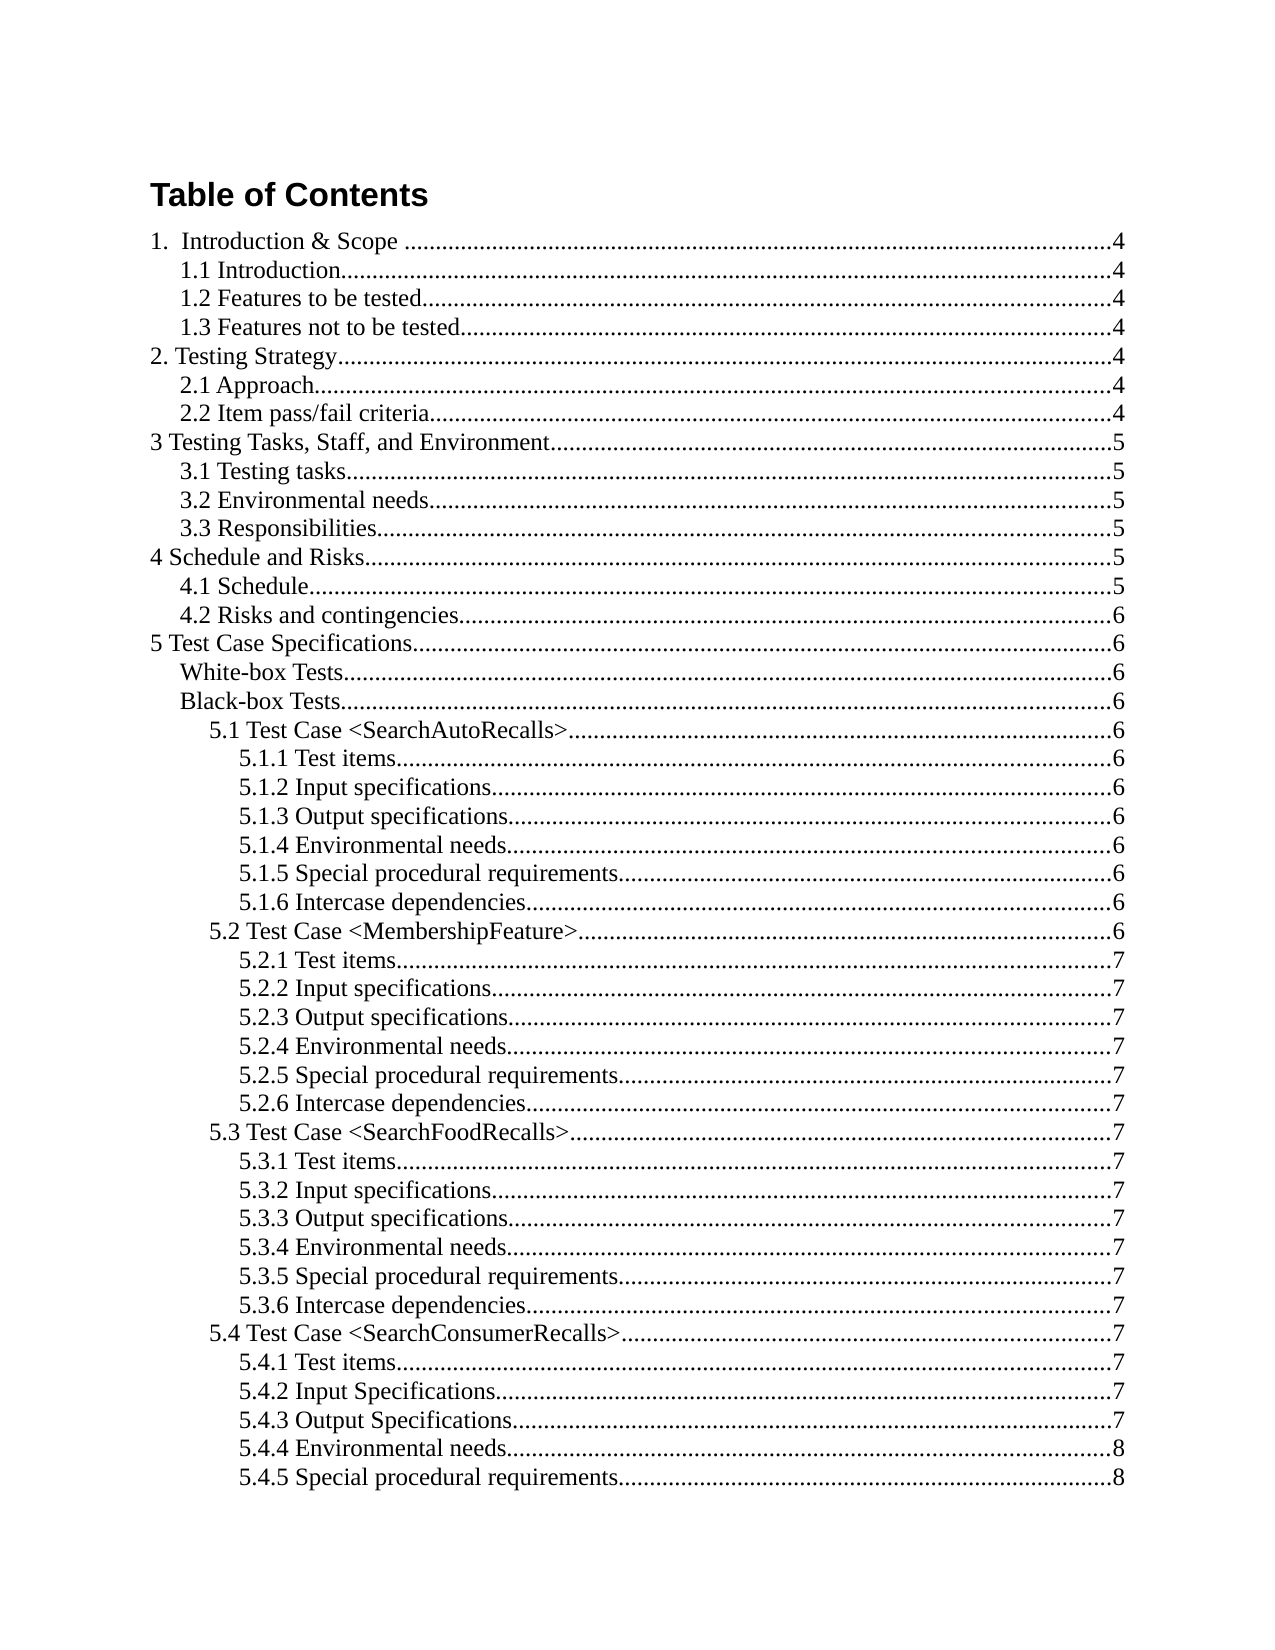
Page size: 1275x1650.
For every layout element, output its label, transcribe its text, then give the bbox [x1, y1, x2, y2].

text 5.2 Test Case <MembershipFeature> 6 [209, 916, 1125, 945]
text 5.3.2 Input specifications 7 [238, 1175, 1125, 1203]
text 5.4 Test Case <SearchConsumerRecalls> 7 [209, 1318, 1125, 1347]
text 5.2.4 Environmental needs 7 [238, 1031, 1125, 1060]
text 1.2 Features to be tested 4 [179, 283, 1125, 312]
text 2.2 Item pass/fail criteria 4 [179, 398, 1125, 427]
text 4.2 Risks and contingencies 6 [179, 600, 1125, 628]
text 2.1 Approach 4 [179, 370, 1125, 398]
text 5.4.1 Test items 7 [238, 1347, 1125, 1376]
text 3.3 Responsibilities 5 [179, 513, 1125, 542]
text 5.3.5 Special procedural requirements 7 [238, 1261, 1125, 1290]
text 1.1 Introduction 4 [179, 255, 1125, 283]
text 5.3.3 Output specifications 7 [238, 1203, 1125, 1232]
text 5.4.4 Environmental needs 8 [238, 1433, 1125, 1462]
text 5.2.2 Input specifications 7 [238, 973, 1125, 1002]
text 5.1 Test Case <SearchAutoRecalls> 6 [209, 715, 1125, 743]
text 5.1.2 Input specifications 6 [238, 772, 1125, 801]
text 4 Schedule and Risks 5 [150, 542, 1125, 571]
text 5.3 Test Case <SearchFoodRecalls> 7 [209, 1117, 1125, 1146]
text Black-box Tests 6 [179, 686, 1125, 715]
text 5.1.5 Special procedural requirements 6 [238, 858, 1125, 887]
text 5.1.4 Environmental needs 6 [238, 830, 1125, 858]
text 5.3.6 Intercase dependencies 7 [238, 1290, 1125, 1318]
text 3.1 Testing tasks 5 [179, 456, 1125, 485]
text 5.4.5 Special procedural requirements 8 [238, 1462, 1125, 1491]
text White-box Tests 6 [179, 657, 1125, 686]
text 5.4.2 Input Specifications 7 [238, 1376, 1125, 1405]
text 2. Testing Strategy 4 [150, 341, 1125, 370]
text 3 Testing Tasks, Staff, and Environment 5 [150, 427, 1125, 456]
text 5.3.4 Environmental needs 7 [238, 1232, 1125, 1261]
text 5.2.5 Special procedural requirements 7 [238, 1060, 1125, 1088]
text 1. Introduction & Scope 4 [150, 226, 1125, 255]
text 5.1.3 Output specifications 6 [238, 801, 1125, 830]
text 1.3 Features not to be tested 4 [179, 312, 1125, 341]
text 5 Test Case Specifications 6 [150, 628, 1125, 657]
subtitle Table of Contents [150, 175, 1125, 213]
text 5.4.3 Output Specifications 7 [238, 1405, 1125, 1433]
text 3.2 Environmental needs 5 [179, 485, 1125, 513]
text 5.2.6 Intercase dependencies 7 [238, 1088, 1125, 1117]
text 5.1.6 Intercase dependencies 6 [238, 887, 1125, 916]
text 5.2.3 Output specifications 7 [238, 1002, 1125, 1031]
text 4.1 Schedule 5 [179, 571, 1125, 600]
text 5.1.1 Test items 6 [238, 743, 1125, 772]
text 5.3.1 Test items 7 [238, 1146, 1125, 1175]
text 5.2.1 Test items 7 [238, 945, 1125, 973]
